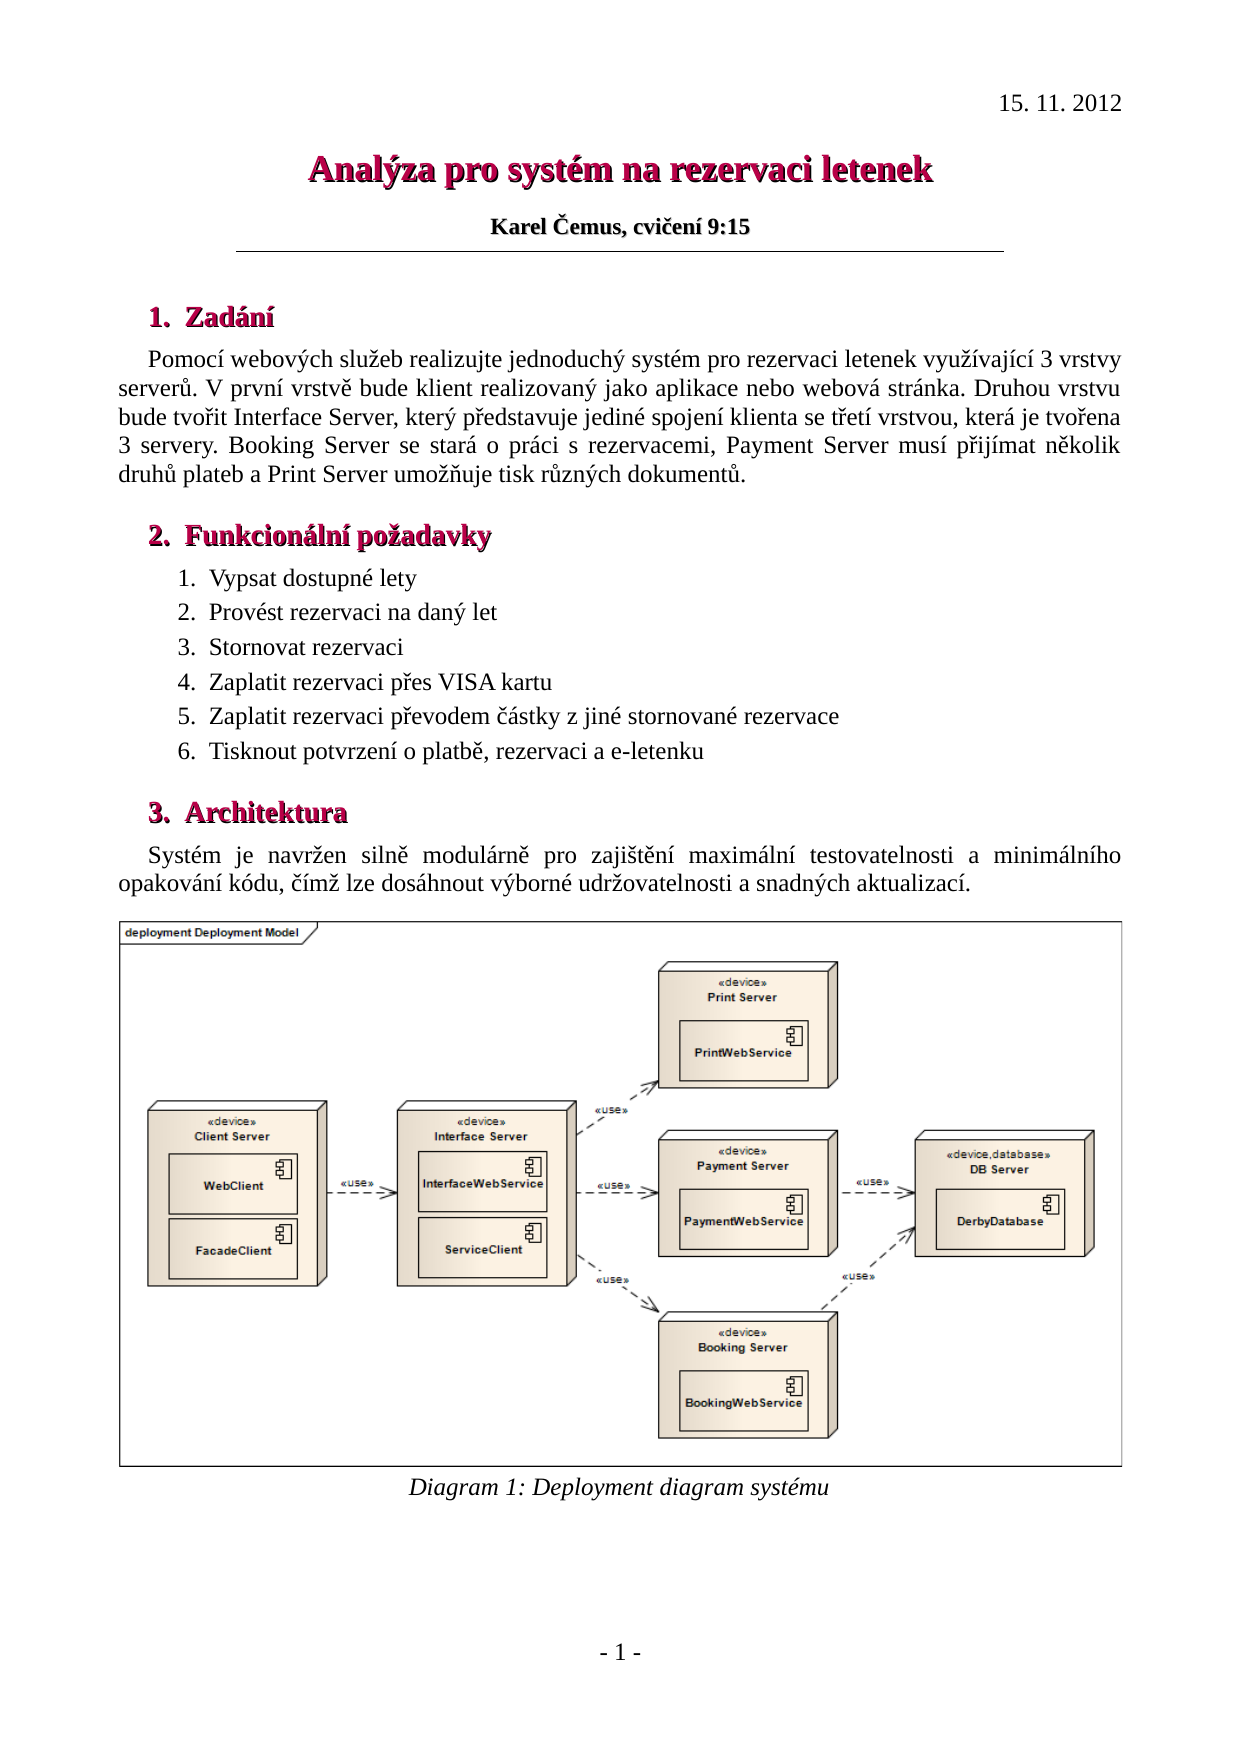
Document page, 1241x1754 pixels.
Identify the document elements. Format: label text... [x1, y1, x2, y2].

list Provést rezervaci na daný let [177, 597, 1122, 626]
subtitle Funkcionální požadavky [148, 517, 1122, 551]
subtitle Zadání [148, 299, 1122, 332]
subtitle Architektura [148, 794, 1122, 828]
text Diagram 1: Deployment diagram systému [118, 1467, 1122, 1501]
text Karel Čemus, cvičení 9:15 [236, 201, 1004, 251]
text Systém je navržen silně modulárně pro zajištění maximální testovatelnosti a minimálního opakování kódu, čímž lze dosáhnout výborné udržovatelnosti a snadných aktualizací. [118, 840, 1122, 897]
list Zaplatit rezervaci přes VISA kartu [177, 667, 1122, 696]
subtitle Analýza pro systém na rezervaci letenek [118, 147, 1122, 189]
list Stornovat rezervaci [177, 632, 1122, 661]
list Vypsat dostupné lety [177, 563, 1122, 591]
text Pomocí webových služeb realizujte jednoduchý systém pro rezervaci letenek využívající 3 vrstvy serverů. V první vrstvě bude klient realizovaný jako aplikace nebo webová stránka. Druhou vrstvu bude tvořit Interface Server, který představuje jediné spojení klienta se třetí vrstvou, která je tvořena 3 servery. Booking Server se stará o práci s rezervacemi, Payment Server musí přijímat několik druhů plateb a Print Server umožňuje tisk různých dokumentů. [118, 344, 1122, 488]
list Zaplatit rezervaci převodem částky z jiné stornované rezervace [177, 701, 1122, 730]
list Tisknout potvrzení o platbě, rezervaci a e-letenku [177, 736, 1122, 765]
picture [118, 921, 1123, 1467]
